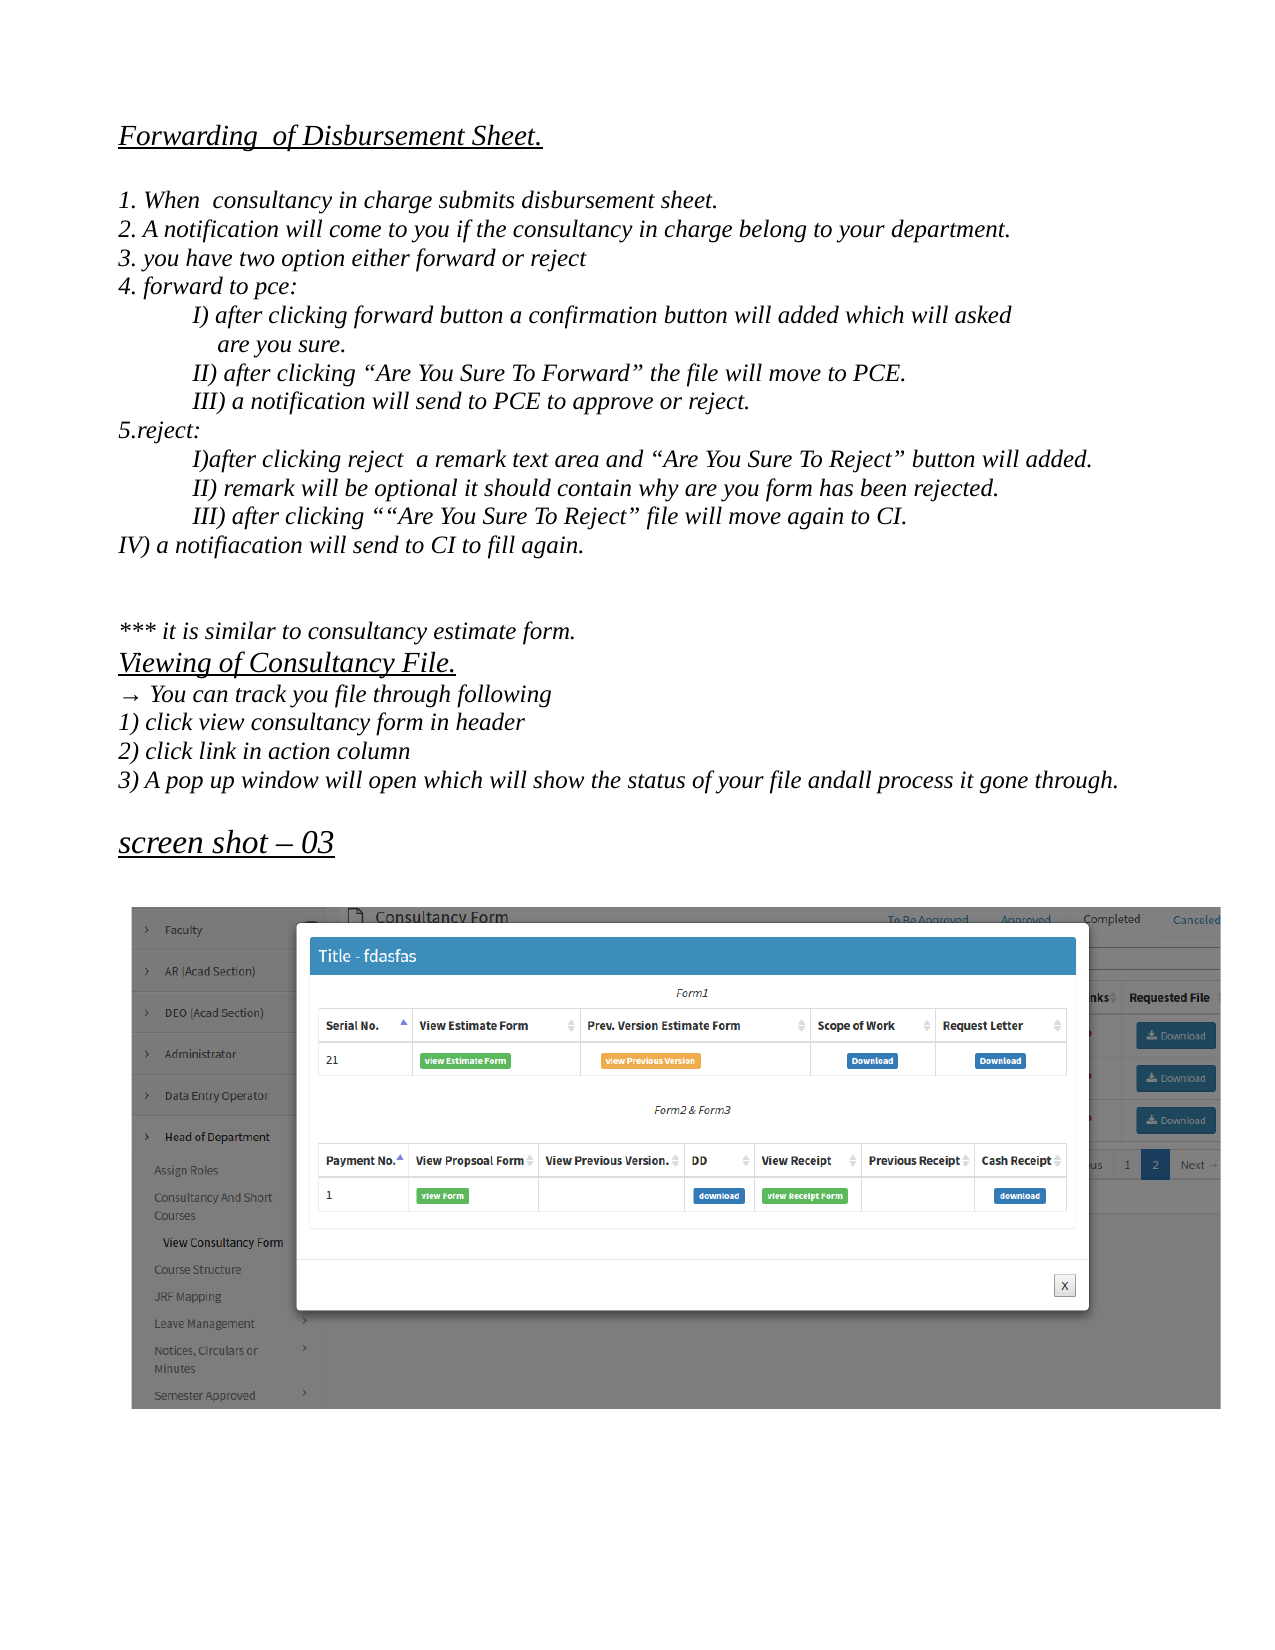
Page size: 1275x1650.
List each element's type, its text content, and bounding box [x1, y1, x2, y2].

text II) remark will be optional it should contain why are you form has been rejected. [118, 473, 1157, 501]
text *** it is similar to consultancy estimate form. [118, 616, 1157, 645]
text 4. forward to pce: [118, 271, 1157, 300]
text 2. A notification will come to you if the consultancy in charge belong to your department. [118, 214, 1157, 243]
text III) a notification will send to PCE to approve or reject. [118, 386, 1157, 415]
text are you sure. [118, 329, 1157, 358]
text I)after clicking reject a remark text area and “Are You Sure To Reject” button will added. [118, 444, 1157, 473]
text IV) a notifiacation will send to CI to fill again. [118, 530, 1157, 559]
text 1. When consultancy in charge submits disbursement sheet. [118, 185, 1157, 214]
picture [131, 907, 1221, 1409]
text 3) A pop up window will open which will show the status of your file andall process it gone through. [118, 765, 1157, 794]
text 3. you have two option either forward or reject [118, 243, 1157, 271]
text Forwarding of Disbursement Sheet. [118, 118, 1157, 152]
text 5.reject: [118, 415, 1157, 444]
text 2) click link in action column [118, 736, 1157, 765]
text II) after clicking “Are You Sure To Forward” the file will move to PCE. [118, 358, 1157, 386]
text 1) click view consultancy form in header [118, 707, 1157, 736]
text I) after clicking forward button a confirmation button will added which will asked [118, 300, 1157, 329]
text III) after clicking ““Are You Sure To Reject” file will move again to CI. [118, 501, 1157, 530]
text screen shot – 03 [118, 822, 1157, 861]
text → You can track you file through following [118, 679, 1157, 707]
text Viewing of Consultancy File. [118, 645, 1157, 679]
